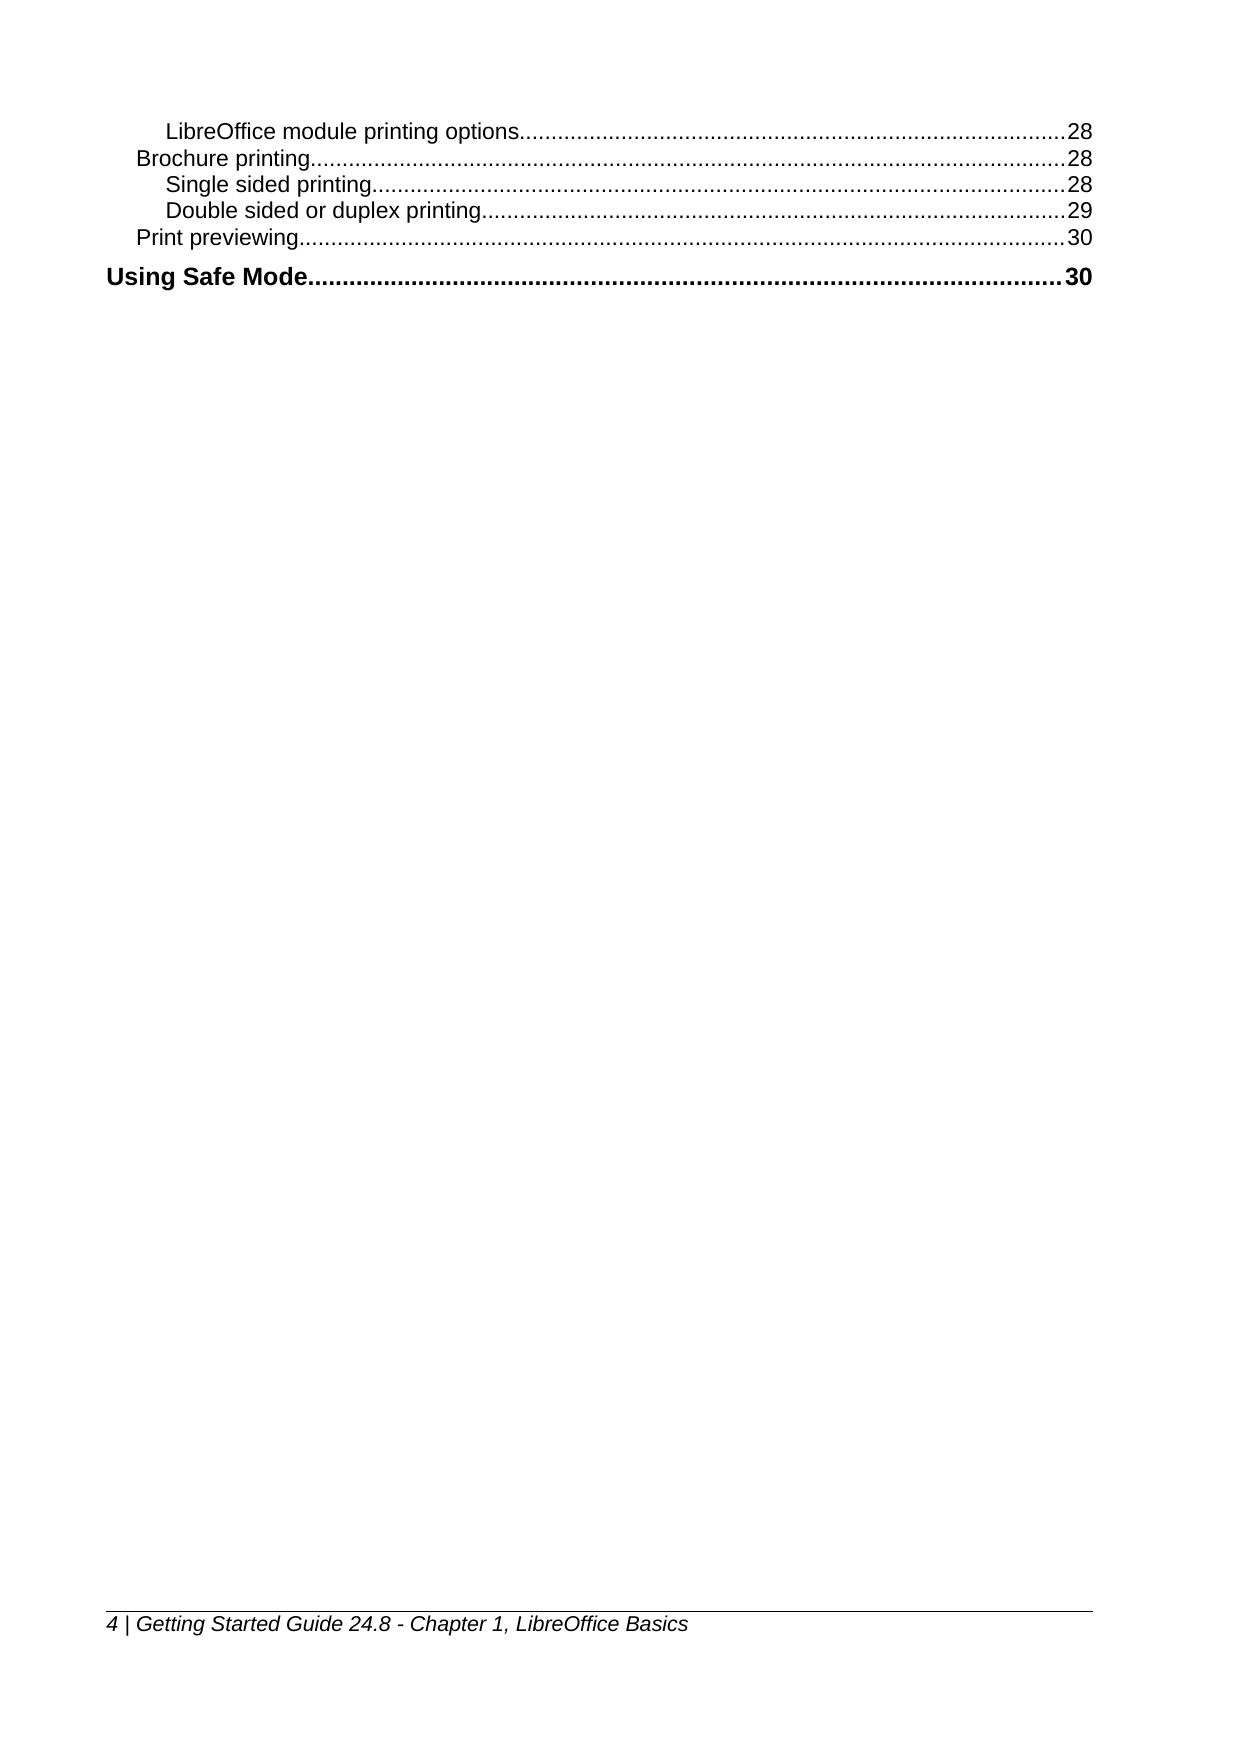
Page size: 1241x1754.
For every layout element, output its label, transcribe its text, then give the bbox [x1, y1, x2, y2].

text Print previewing 30 [136, 223, 1093, 250]
text Double sided or duplex printing 29 [165, 197, 1093, 223]
text Brochure printing 28 [136, 144, 1093, 171]
text LibreOffice module printing options 28 [165, 118, 1093, 144]
text Using Safe Mode 30 [106, 262, 1093, 291]
text Single sided printing 28 [165, 171, 1093, 197]
